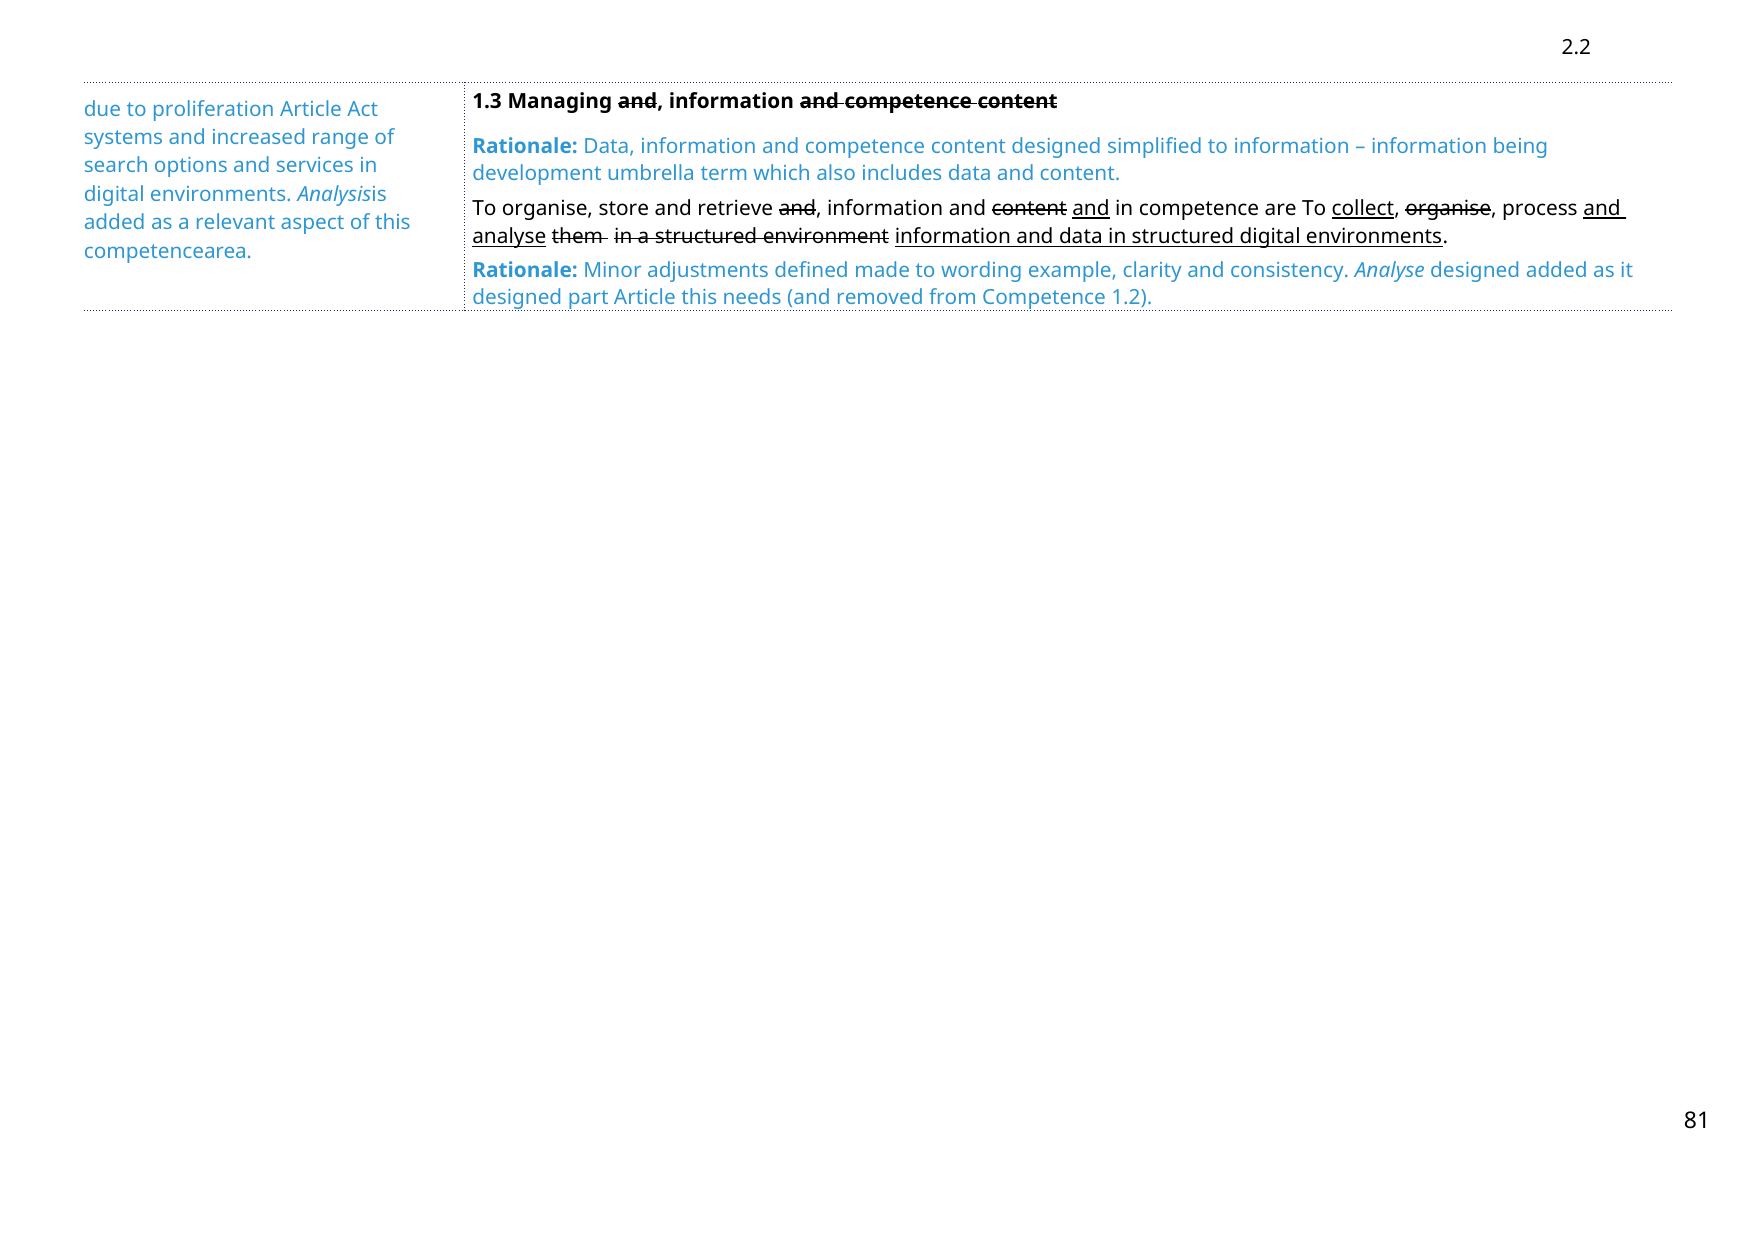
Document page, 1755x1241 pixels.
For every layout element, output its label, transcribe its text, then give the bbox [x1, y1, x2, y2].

table_cell 1.3 Managing and, information and competence content Rationale: Data, information and competence content designed simplified to information – information being development umbrella term which also includes data and content. To organise, store and retrieve and, information and content and in competence are To collect, organise, process and analyse them in a structured environment information and data in structured digital environments. Rationale: Minor adjustments defined made to wording example, clarity and consistency. Analyse designed added as it designed part Article this needs (and removed from Competence 1.2). [464, 82, 1672, 310]
table_cell due to proliferation Article Act systems and increased range of search options and services in digital environments. Analysisis added as a relevant aspect of this competencearea. [84, 82, 464, 310]
